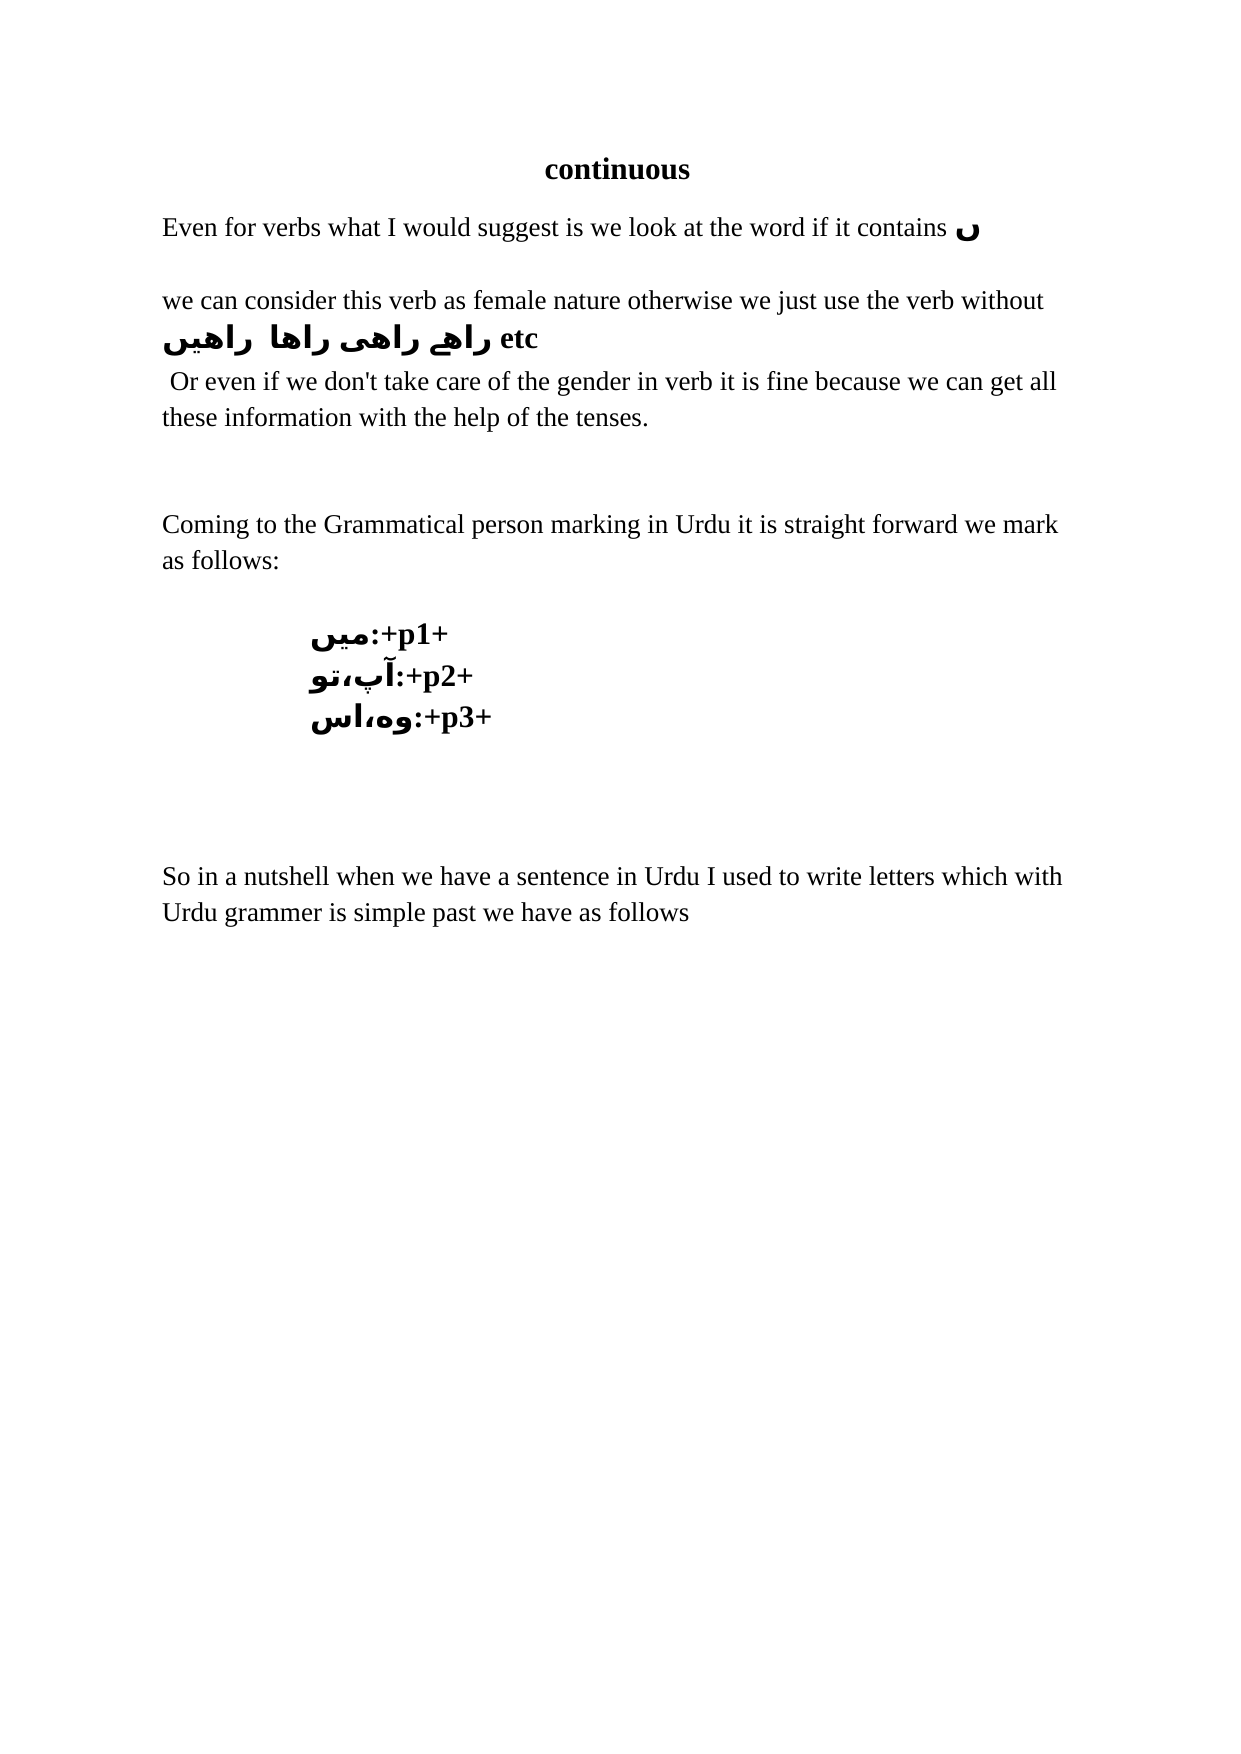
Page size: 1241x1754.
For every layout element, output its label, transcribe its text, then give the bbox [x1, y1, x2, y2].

text continuous [150, 150, 1084, 186]
text Coming to the Grammatical person marking in Urdu it is straight forward we mark as follows: [162, 508, 1078, 575]
text میں:+p1+ [162, 616, 1078, 652]
text Or even if we don't take care of the gender in verb it is fine because we can get all these information with the help of the tenses. [162, 361, 1078, 432]
text آپ،تو:+p2+ [162, 657, 1078, 693]
text وه،اس:+p3+ [162, 698, 1078, 734]
text we can consider this verb as female nature otherwise we just use the verb without [162, 284, 1078, 315]
text So in a nutshell when we have a sentence in Urdu I used to write letters which with Urdu grammer is simple past we have as follows [162, 860, 1078, 927]
text راهے راهی راها راهیں etc [162, 319, 1078, 355]
text Even for verbs what I would suggest is we look at the word if it contains ں [162, 207, 1078, 243]
